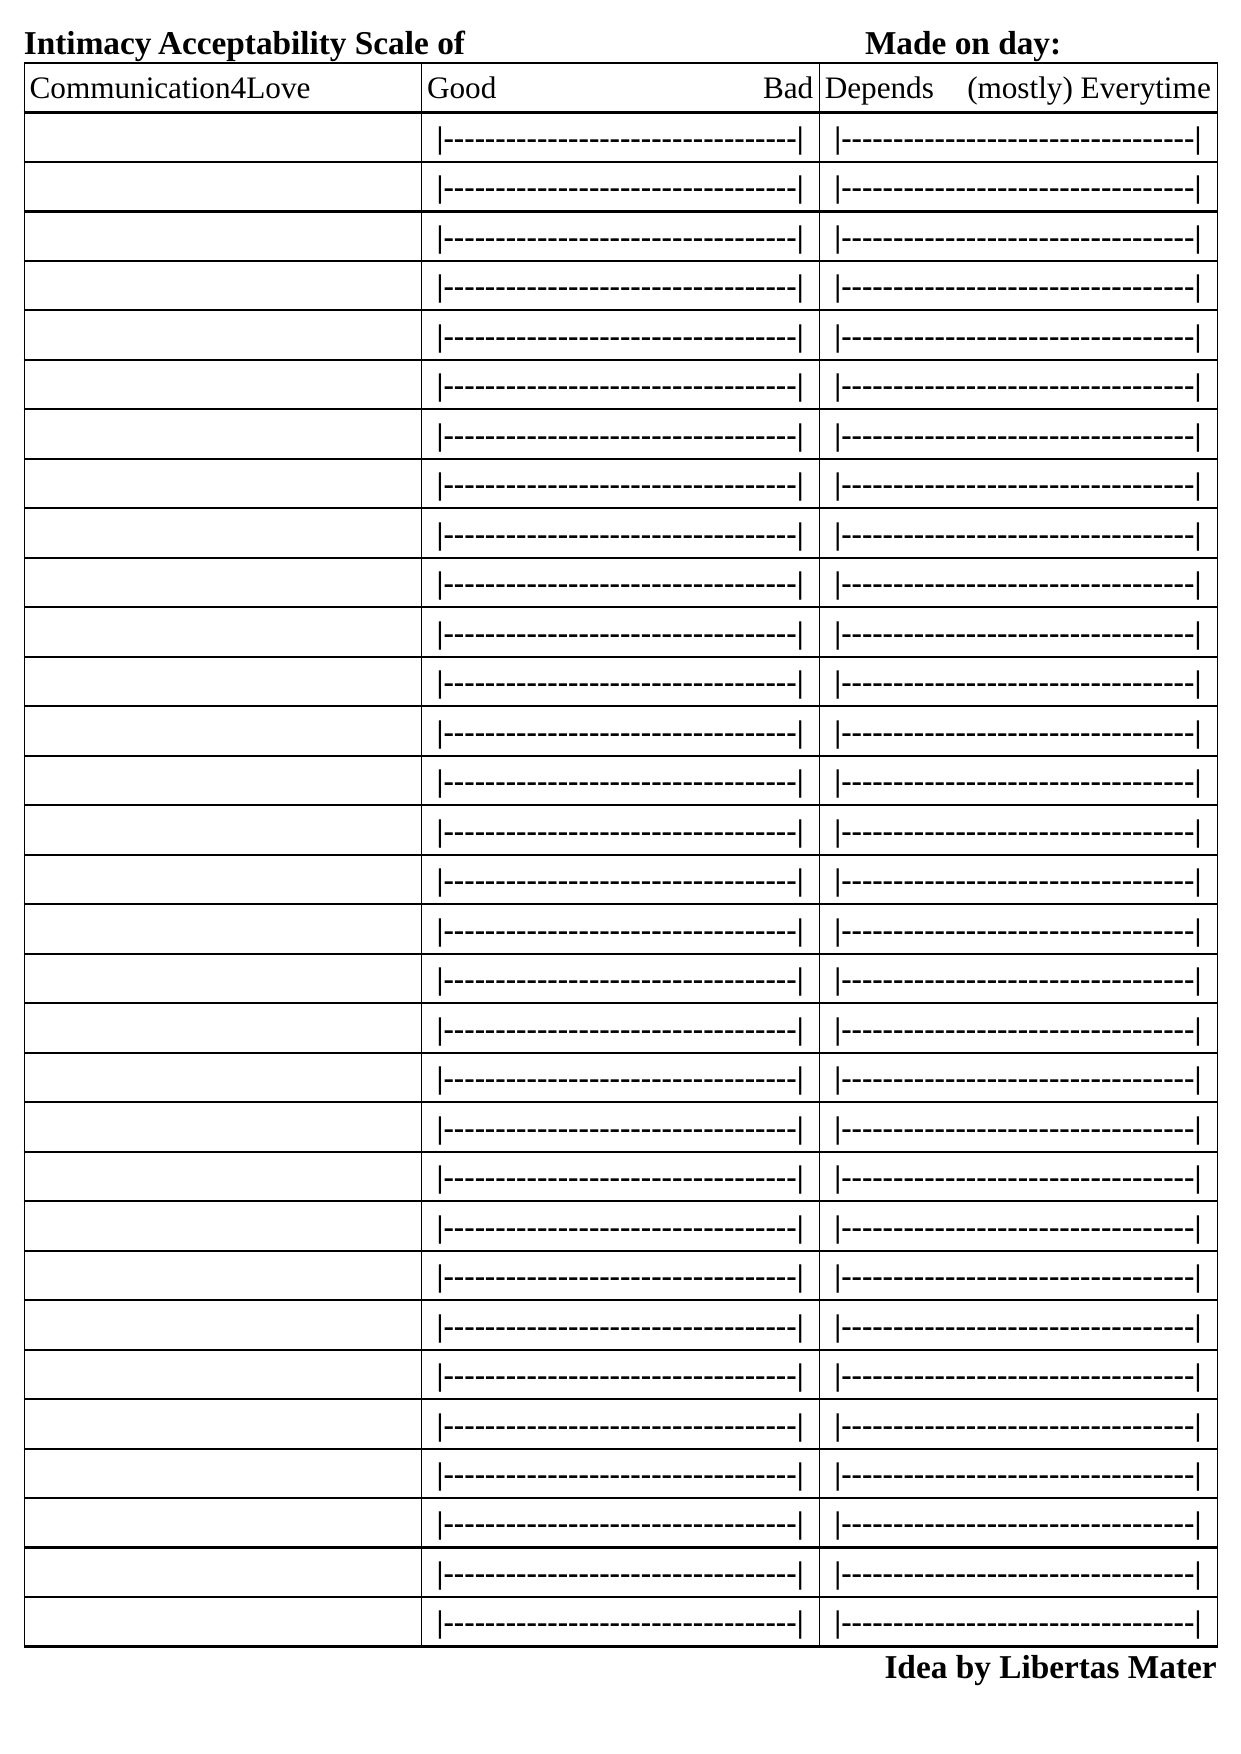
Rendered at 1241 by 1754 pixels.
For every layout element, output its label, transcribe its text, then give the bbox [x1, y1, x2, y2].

table_header Bad [620, 64, 819, 111]
table_cell [25, 509, 421, 557]
table_cell [25, 757, 421, 804]
table_cell [25, 707, 421, 755]
table_cell |----------------------------------| [422, 1004, 819, 1052]
table_cell |----------------------------------| [422, 410, 819, 458]
table_cell |----------------------------------| [422, 1054, 819, 1101]
table_cell |----------------------------------| [422, 213, 819, 260]
table_cell [25, 1202, 421, 1249]
table_cell |----------------------------------| [820, 1252, 1217, 1299]
table_cell |----------------------------------| [820, 1549, 1217, 1596]
table_cell |----------------------------------| [422, 608, 819, 656]
table_cell |----------------------------------| [820, 608, 1217, 656]
table_cell [25, 1450, 421, 1497]
table_cell [25, 410, 421, 458]
table_cell [25, 1054, 421, 1101]
table_cell |----------------------------------| [422, 1598, 819, 1645]
table_cell |----------------------------------| [422, 1549, 819, 1596]
table_cell [25, 460, 421, 507]
table_cell |----------------------------------| [422, 905, 819, 953]
table_cell |----------------------------------| [422, 1252, 819, 1299]
table_cell [25, 658, 421, 705]
table_cell |----------------------------------| [422, 1351, 819, 1398]
table_cell |----------------------------------| [422, 707, 819, 755]
table_cell [25, 1549, 421, 1596]
table_cell |----------------------------------| [820, 1004, 1217, 1052]
table_cell [25, 213, 421, 260]
table_cell |----------------------------------| [422, 1153, 819, 1200]
table_header Good [422, 64, 620, 111]
table_cell [25, 1598, 421, 1645]
table_cell |----------------------------------| [820, 262, 1217, 309]
table_cell |----------------------------------| [820, 1103, 1217, 1151]
table_cell |----------------------------------| [820, 311, 1217, 359]
table_cell |----------------------------------| [820, 1054, 1217, 1101]
table_cell [25, 559, 421, 606]
table_cell |----------------------------------| [422, 1499, 819, 1546]
table_cell |----------------------------------| [820, 806, 1217, 854]
table_cell [25, 1252, 421, 1299]
table_cell |----------------------------------| [820, 1153, 1217, 1200]
table_cell [25, 1103, 421, 1151]
table_cell [25, 1499, 421, 1546]
table_cell |----------------------------------| [422, 163, 819, 210]
table_cell [25, 361, 421, 408]
table_cell |----------------------------------| [820, 163, 1217, 210]
table_cell [25, 311, 421, 359]
table_header Communication4Love [25, 64, 421, 111]
table_cell |----------------------------------| [422, 1301, 819, 1348]
table_cell |----------------------------------| [820, 856, 1217, 903]
table_cell |----------------------------------| [820, 707, 1217, 755]
table_cell |----------------------------------| [820, 905, 1217, 953]
table_cell |----------------------------------| [422, 114, 819, 161]
table_cell |----------------------------------| [820, 509, 1217, 557]
table_cell |----------------------------------| [820, 410, 1217, 458]
table_cell |----------------------------------| [820, 460, 1217, 507]
table_cell |----------------------------------| [820, 1499, 1217, 1546]
table_cell |----------------------------------| [820, 213, 1217, 260]
table_cell [25, 1004, 421, 1052]
table_cell |----------------------------------| [422, 509, 819, 557]
table_cell |----------------------------------| [422, 1450, 819, 1497]
table_cell |----------------------------------| [422, 262, 819, 309]
table_cell |----------------------------------| [422, 559, 819, 606]
table_cell |----------------------------------| [422, 806, 819, 854]
table_cell |----------------------------------| [422, 1400, 819, 1447]
table_cell [25, 806, 421, 854]
table_cell [25, 955, 421, 1002]
table_cell |----------------------------------| [820, 757, 1217, 804]
table_cell [25, 1153, 421, 1200]
table_cell |----------------------------------| [820, 114, 1217, 161]
table_cell |----------------------------------| [422, 460, 819, 507]
table_cell |----------------------------------| [820, 1202, 1217, 1249]
table_cell [25, 114, 421, 161]
table_cell |----------------------------------| [820, 658, 1217, 705]
table_cell |----------------------------------| [422, 757, 819, 804]
table_cell |----------------------------------| [422, 856, 819, 903]
table_cell [25, 1400, 421, 1447]
table_header Depends [820, 64, 958, 111]
table_cell |----------------------------------| [820, 1598, 1217, 1645]
text Intimacy Acceptability Scale of Made on day: [24, 24, 1217, 62]
table_cell |----------------------------------| [820, 955, 1217, 1002]
table_header (mostly) Everytime [958, 64, 1217, 111]
table_cell |----------------------------------| [422, 361, 819, 408]
table_cell |----------------------------------| [422, 1103, 819, 1151]
table_cell |----------------------------------| [820, 1351, 1217, 1398]
table_cell |----------------------------------| [820, 559, 1217, 606]
table_cell |----------------------------------| [820, 1301, 1217, 1348]
table_cell [25, 856, 421, 903]
table_cell [25, 905, 421, 953]
table_cell [25, 608, 421, 656]
table_cell |----------------------------------| [820, 361, 1217, 408]
table_cell [25, 1301, 421, 1348]
table_cell |----------------------------------| [820, 1400, 1217, 1447]
table_cell |----------------------------------| [422, 311, 819, 359]
table_cell [25, 262, 421, 309]
table_cell |----------------------------------| [422, 658, 819, 705]
table_cell |----------------------------------| [422, 955, 819, 1002]
text Idea by Libertas Mater [24, 1648, 1217, 1686]
table_cell |----------------------------------| [820, 1450, 1217, 1497]
table_cell [25, 163, 421, 210]
table_cell [25, 1351, 421, 1398]
table_cell |----------------------------------| [422, 1202, 819, 1249]
